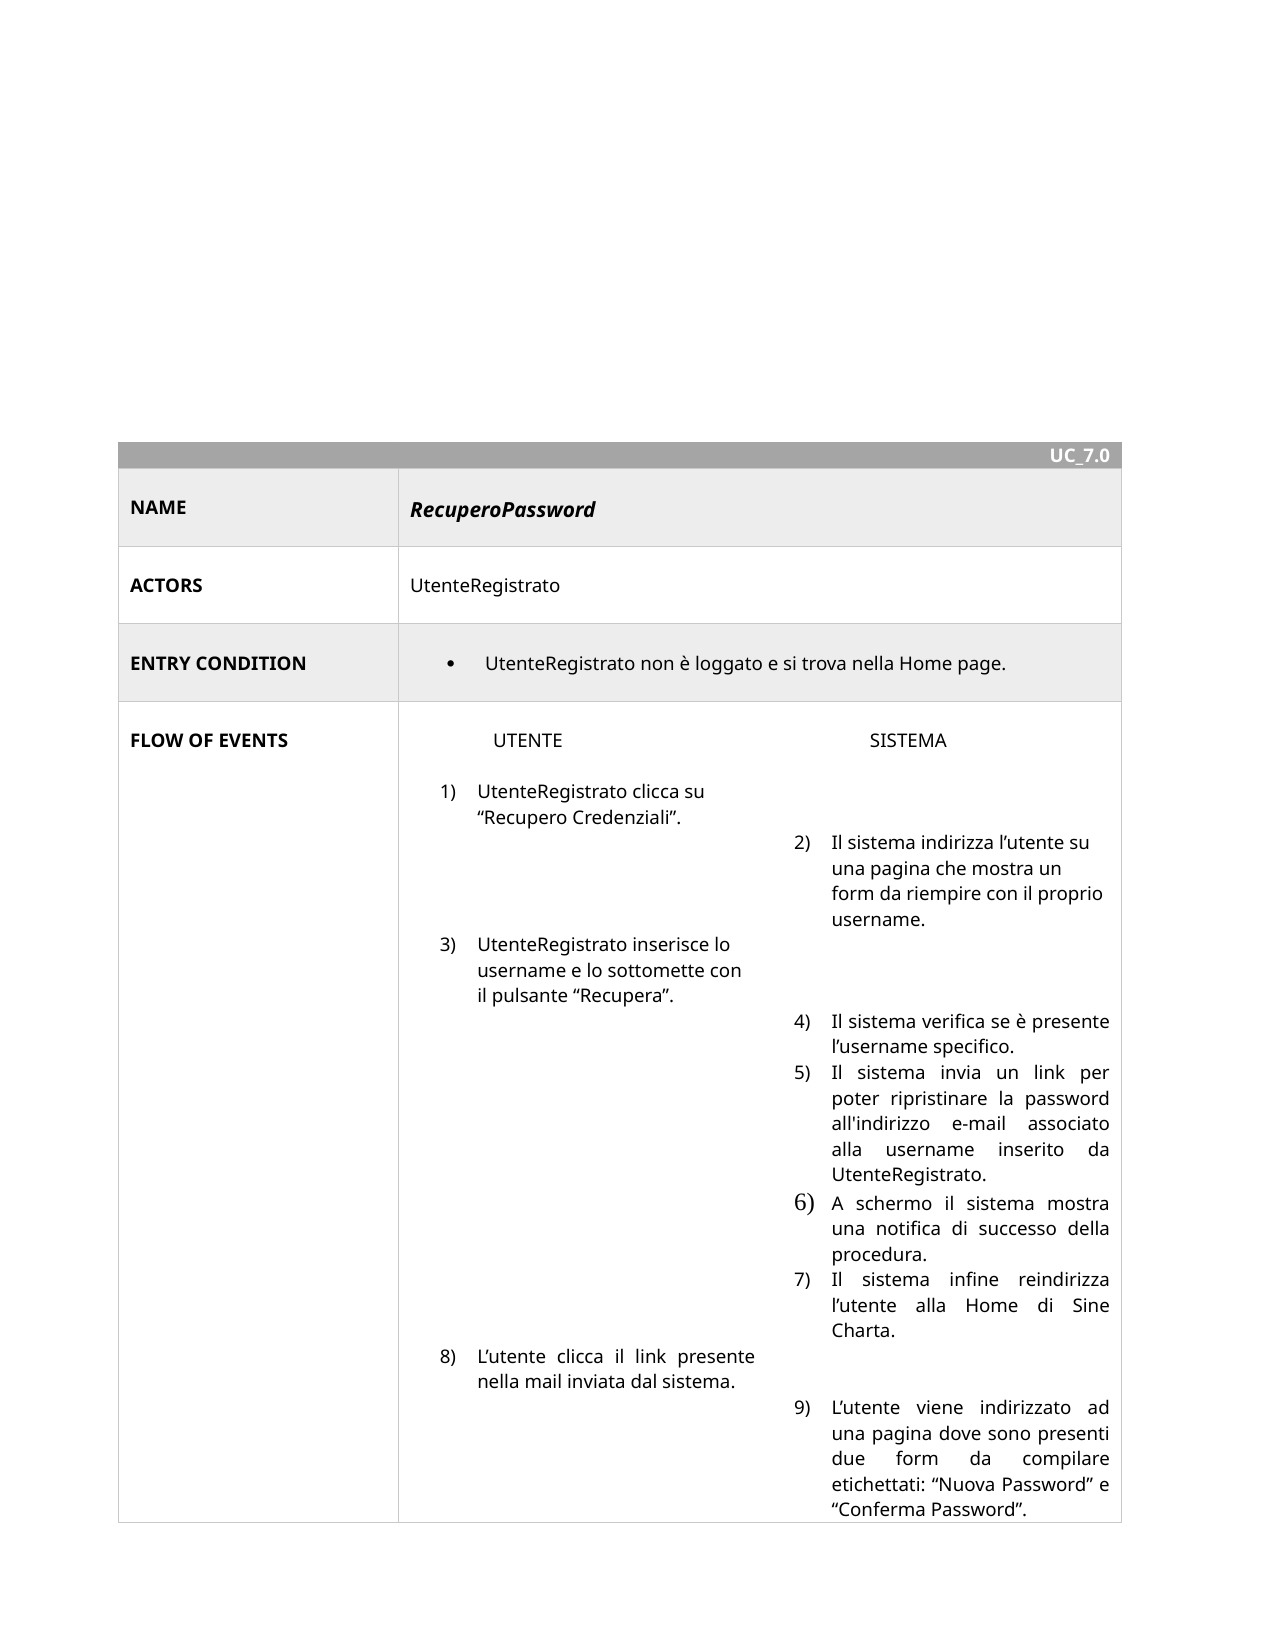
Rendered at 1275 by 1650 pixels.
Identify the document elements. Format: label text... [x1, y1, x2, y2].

table_cell ACTORS [119, 547, 398, 623]
table_cell UTENTE SISTEMA UtenteRegistrato clicca su “Recupero Credenziali”. Il sistema indirizza l’utente su una pagina che mostra un form da riempire con il proprio username. UtenteRegistrato inserisce lo username e lo sottomette con il pulsante “Recupera”. Il sistema verifica se è presente l’username specifico. Il sistema invia un link per poter ripristinare la password all'indirizzo e-mail associato alla username inserito da UtenteRegistrato. A schermo il sistema mostra una notifica di successo della procedura. Il sistema infine reindirizza l’utente alla Home di Sine Charta. L’utente clicca il link presente nella mail inviata dal sistema. L’utente viene indirizzato ad una pagina dove sono presenti due form da compilare etichettati: “Nuova Password” e “Conferma Password”. L’utente compila i campi e sottomette le informazioni cliccando il pulsante “Conferma”. Sine Charta mostra una notifica di successo dell’operazione e reinderizza l’utente alla Home. [399, 702, 1121, 1522]
table_cell ENTRY CONDITION [119, 624, 398, 701]
table_header UC_7.0 [399, 443, 1121, 468]
table_cell RecuperoPassword [399, 469, 1121, 546]
table_cell UtenteRegistrato non è loggato e si trova nella Home page. [399, 624, 1121, 701]
table_cell UtenteRegistrato [399, 547, 1121, 623]
table_cell NAME [119, 469, 398, 546]
table_header [119, 443, 398, 468]
table_cell FLOW OF EVENTS [119, 702, 398, 1522]
